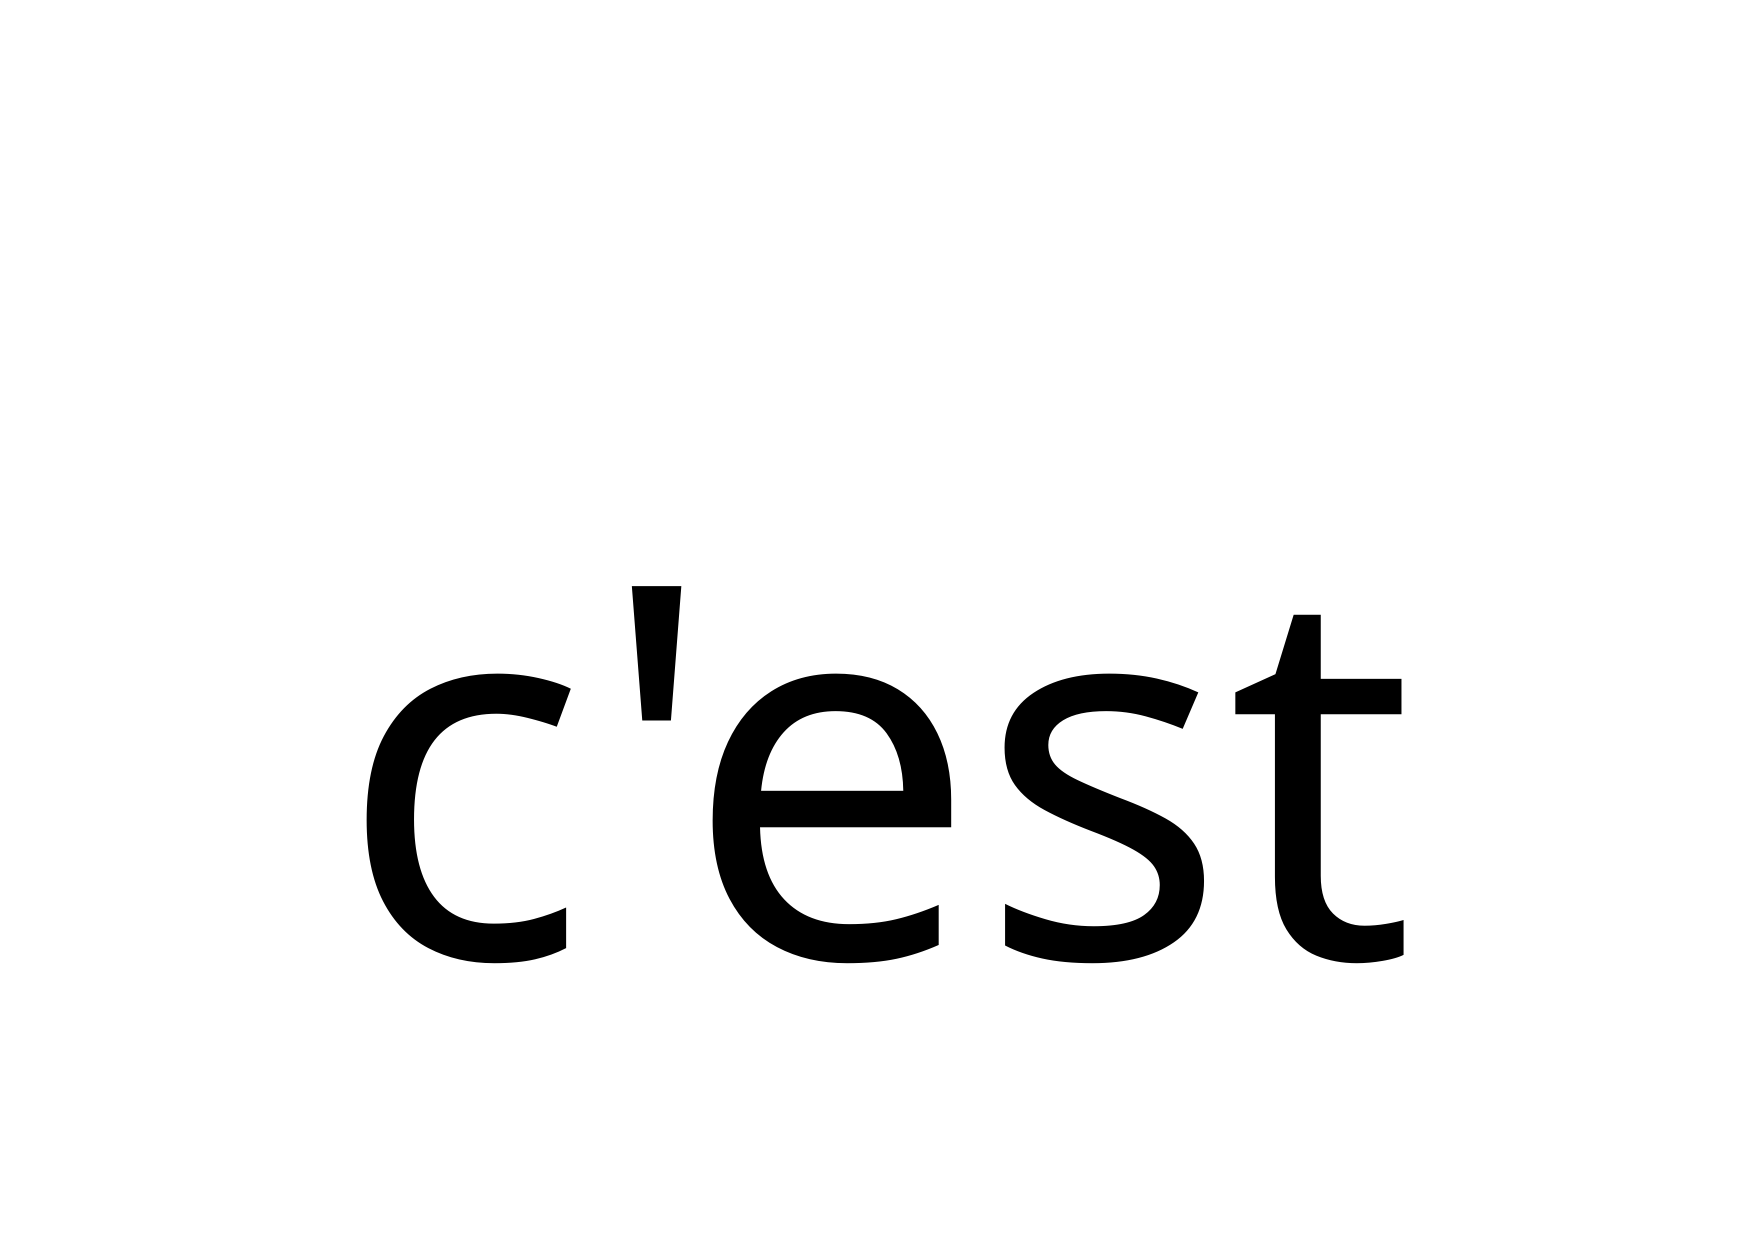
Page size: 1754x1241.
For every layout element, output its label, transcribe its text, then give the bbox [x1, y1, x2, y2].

text c'est [118, 402, 1636, 1111]
